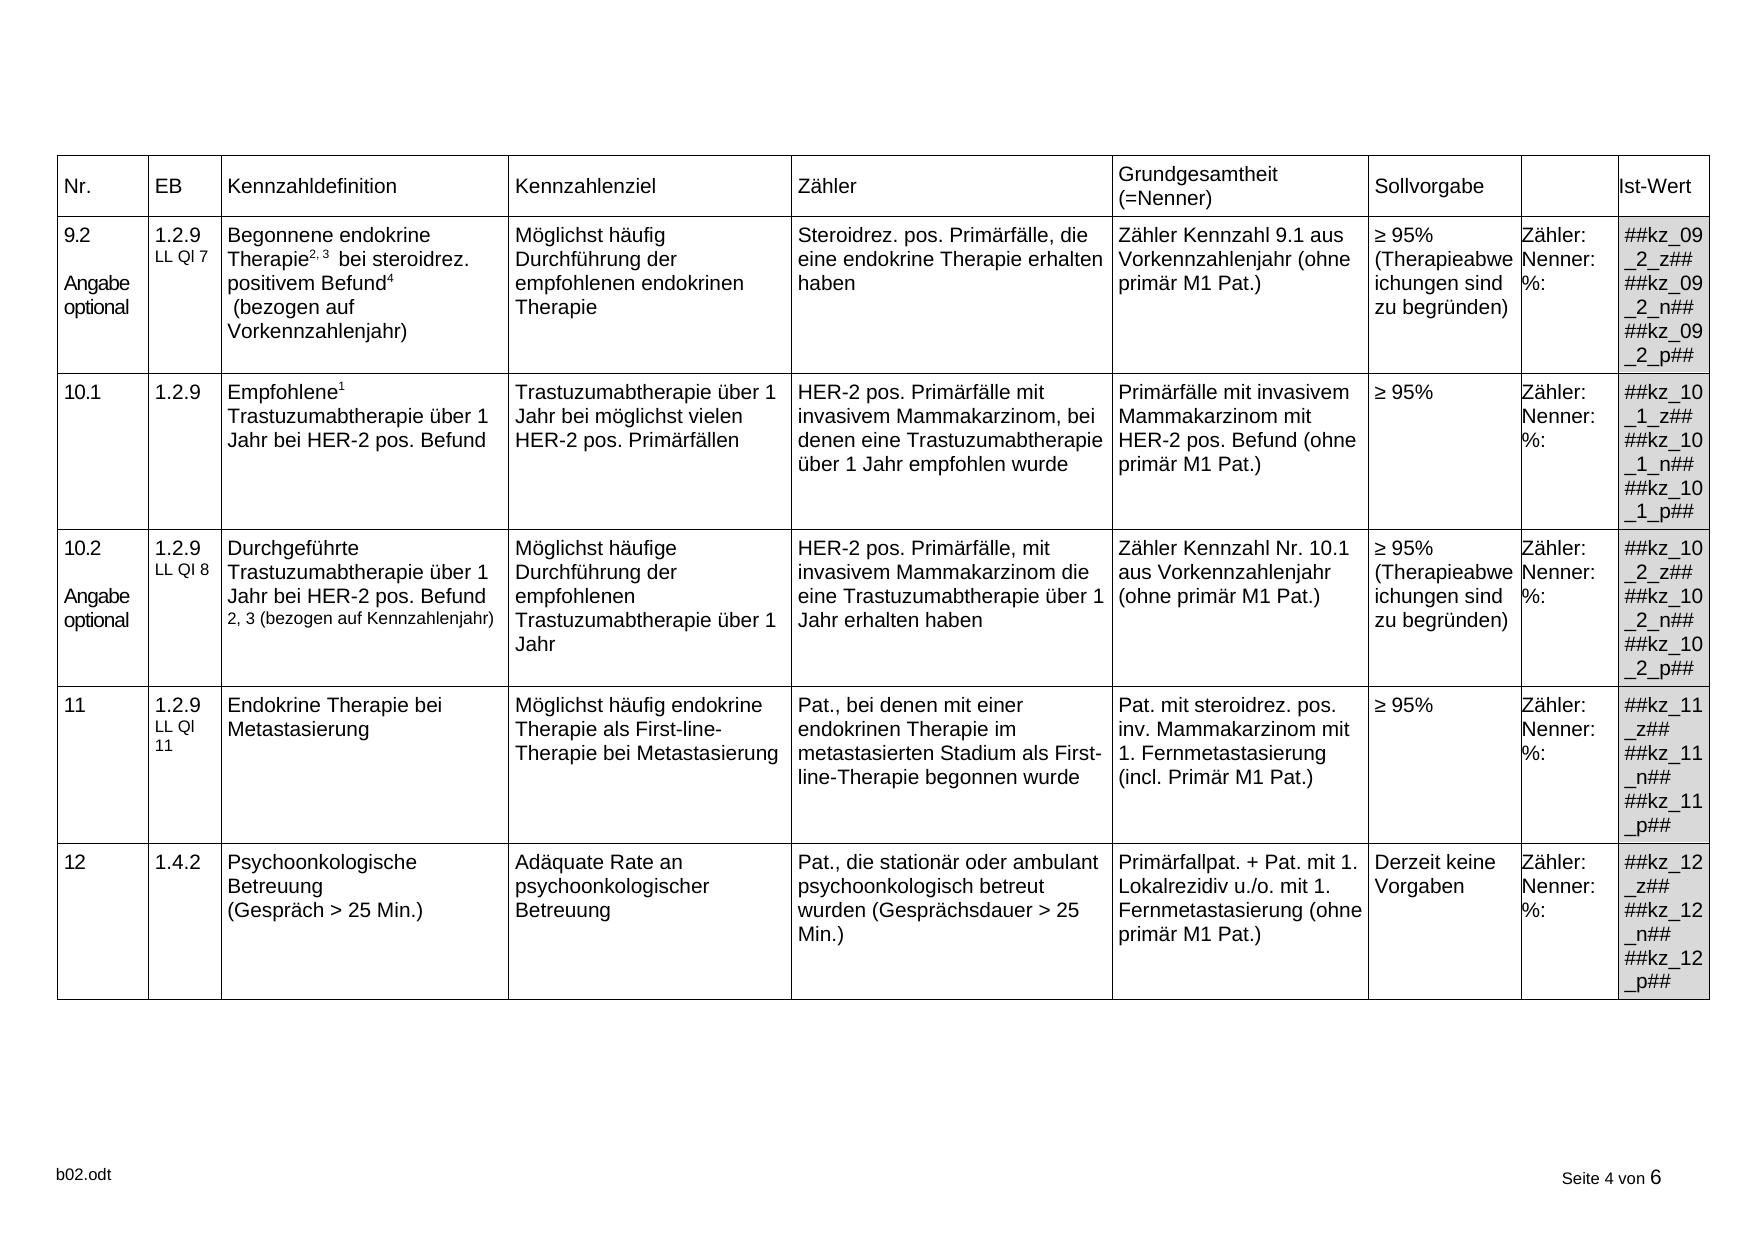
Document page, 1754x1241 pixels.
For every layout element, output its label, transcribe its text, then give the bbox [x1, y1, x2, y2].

table_header Kennzahlenziel [509, 156, 791, 216]
table_header Ist-Wert [1619, 156, 1709, 216]
table_header Zähler [792, 156, 1112, 216]
table_cell Empfohlene1 Trastuzumabtherapie über 1 Jahr bei HER-2 pos. Befund [222, 374, 508, 529]
table_cell Pat., die stationär oder ambulant psychoonkologisch betreut wurden (Gesprächsdauer > 25 Min.) [792, 844, 1112, 999]
table_cell Adäquate Rate an psychoonkologischer Betreuung [509, 844, 791, 999]
table_cell Zähler: Nenner: %: [1522, 844, 1618, 999]
table_cell HER-2 pos. Primärfälle mit invasivem Mammakarzinom, bei denen eine Trastuzumabtherapie über 1 Jahr empfohlen wurde [792, 374, 1112, 529]
table_cell Durchgeführte Trastuzumabtherapie über 1 Jahr bei HER-2 pos. Befund 2, 3 (bezogen auf Kennzahlenjahr) [222, 530, 508, 686]
table_header Sollvorgabe [1369, 156, 1521, 216]
table_cell Endokrine Therapie bei Metastasierung [222, 687, 508, 842]
table_cell Steroidrez. pos. Primärfälle, die eine endokrine Therapie erhalten haben [792, 217, 1112, 372]
table_cell Primärfälle mit invasivem Mammakarzinom mit HER-2 pos. Befund (ohne primär M1 Pat.) [1113, 374, 1368, 529]
table_header Kennzahldefinition [222, 156, 508, 216]
table_cell 1.2.9 LL QI 8 [149, 530, 221, 686]
table_cell ≥ 95% [1369, 687, 1521, 842]
table_cell Zähler: Nenner: %: [1522, 217, 1618, 372]
table_header EB [149, 156, 221, 216]
table_cell Zähler Kennzahl Nr. 10.1 aus Vorkennzahlenjahr (ohne primär M1 Pat.) [1113, 530, 1368, 686]
table_header Grundgesamtheit (=Nenner) [1113, 156, 1368, 216]
table_cell Psychoonkologische Betreuung (Gespräch > 25 Min.) [222, 844, 508, 999]
table_cell Zähler: Nenner: %: [1522, 530, 1618, 686]
table_cell ##kz_11_z## ##kz_11_n## ##kz_11_p## [1619, 687, 1709, 842]
table_cell Trastuzumabtherapie über 1 Jahr bei möglichst vielen HER-2 pos. Primärfällen [509, 374, 791, 529]
table_cell Pat. mit steroidrez. pos. inv. Mammakarzinom mit 1. Fernmetastasierung (incl. Primär M1 Pat.) [1113, 687, 1368, 842]
table_header Nr. [58, 156, 148, 216]
table_cell ##kz_10_2_z## ##kz_10_2_n## ##kz_10_2_p## [1619, 530, 1709, 686]
table_cell 12 [58, 844, 148, 999]
table_cell 1.2.9 [149, 374, 221, 529]
table_cell ≥ 95% (Therapieabweichungen sind zu begründen) [1369, 530, 1521, 686]
table_cell Möglichst häufig endokrine Therapie als First-line-Therapie bei Metastasierung [509, 687, 791, 842]
table_cell ##kz_10_1_z## ##kz_10_1_n## ##kz_10_1_p## [1619, 374, 1709, 529]
table_header [1522, 156, 1618, 216]
table_cell ≥ 95% [1369, 374, 1521, 529]
table_cell ≥ 95% (Therapieabweichungen sind zu begründen) [1369, 217, 1521, 372]
table_cell 1.2.9 LL Ql 11 [149, 687, 221, 842]
table_cell Pat., bei denen mit einer endokrinen Therapie im metastasierten Stadium als First-line-Therapie begonnen wurde [792, 687, 1112, 842]
table_cell Zähler: Nenner: %: [1522, 374, 1618, 529]
table_cell Primärfallpat. + Pat. mit 1. Lokalrezidiv u./o. mit 1. Fernmetastasierung (ohne primär M1 Pat.) [1113, 844, 1368, 999]
table_cell Derzeit keine Vorgaben [1369, 844, 1521, 999]
table_cell Zähler: Nenner: %: [1522, 687, 1618, 842]
table_cell Möglichst häufig Durchführung der empfohlenen endokrinen Therapie [509, 217, 791, 372]
table_cell 10.2 Angabe optional [58, 530, 148, 686]
table_cell ##kz_12_z## ##kz_12_n## ##kz_12_p## [1619, 844, 1709, 999]
table_cell ##kz_09_2_z## ##kz_09_2_n## ##kz_09_2_p## [1619, 217, 1709, 372]
table_cell Begonnene endokrine Therapie2, 3 bei steroidrez. positivem Befund4 (bezogen auf Vorkennzahlenjahr) [222, 217, 508, 372]
table_cell Möglichst häufige Durchführung der empfohlenen Trastuzumabtherapie über 1 Jahr [509, 530, 791, 686]
table_cell 1.4.2 [149, 844, 221, 999]
table_cell 10.1 [58, 374, 148, 529]
table_cell HER-2 pos. Primärfälle, mit invasivem Mammakarzinom die eine Trastuzumabtherapie über 1 Jahr erhalten haben [792, 530, 1112, 686]
table_cell 1.2.9 LL Ql 7 [149, 217, 221, 372]
table_cell Zähler Kennzahl 9.1 aus Vorkennzahlenjahr (ohne primär M1 Pat.) [1113, 217, 1368, 372]
table_cell 9.2 Angabe optional [58, 217, 148, 372]
table_cell 11 [58, 687, 148, 842]
